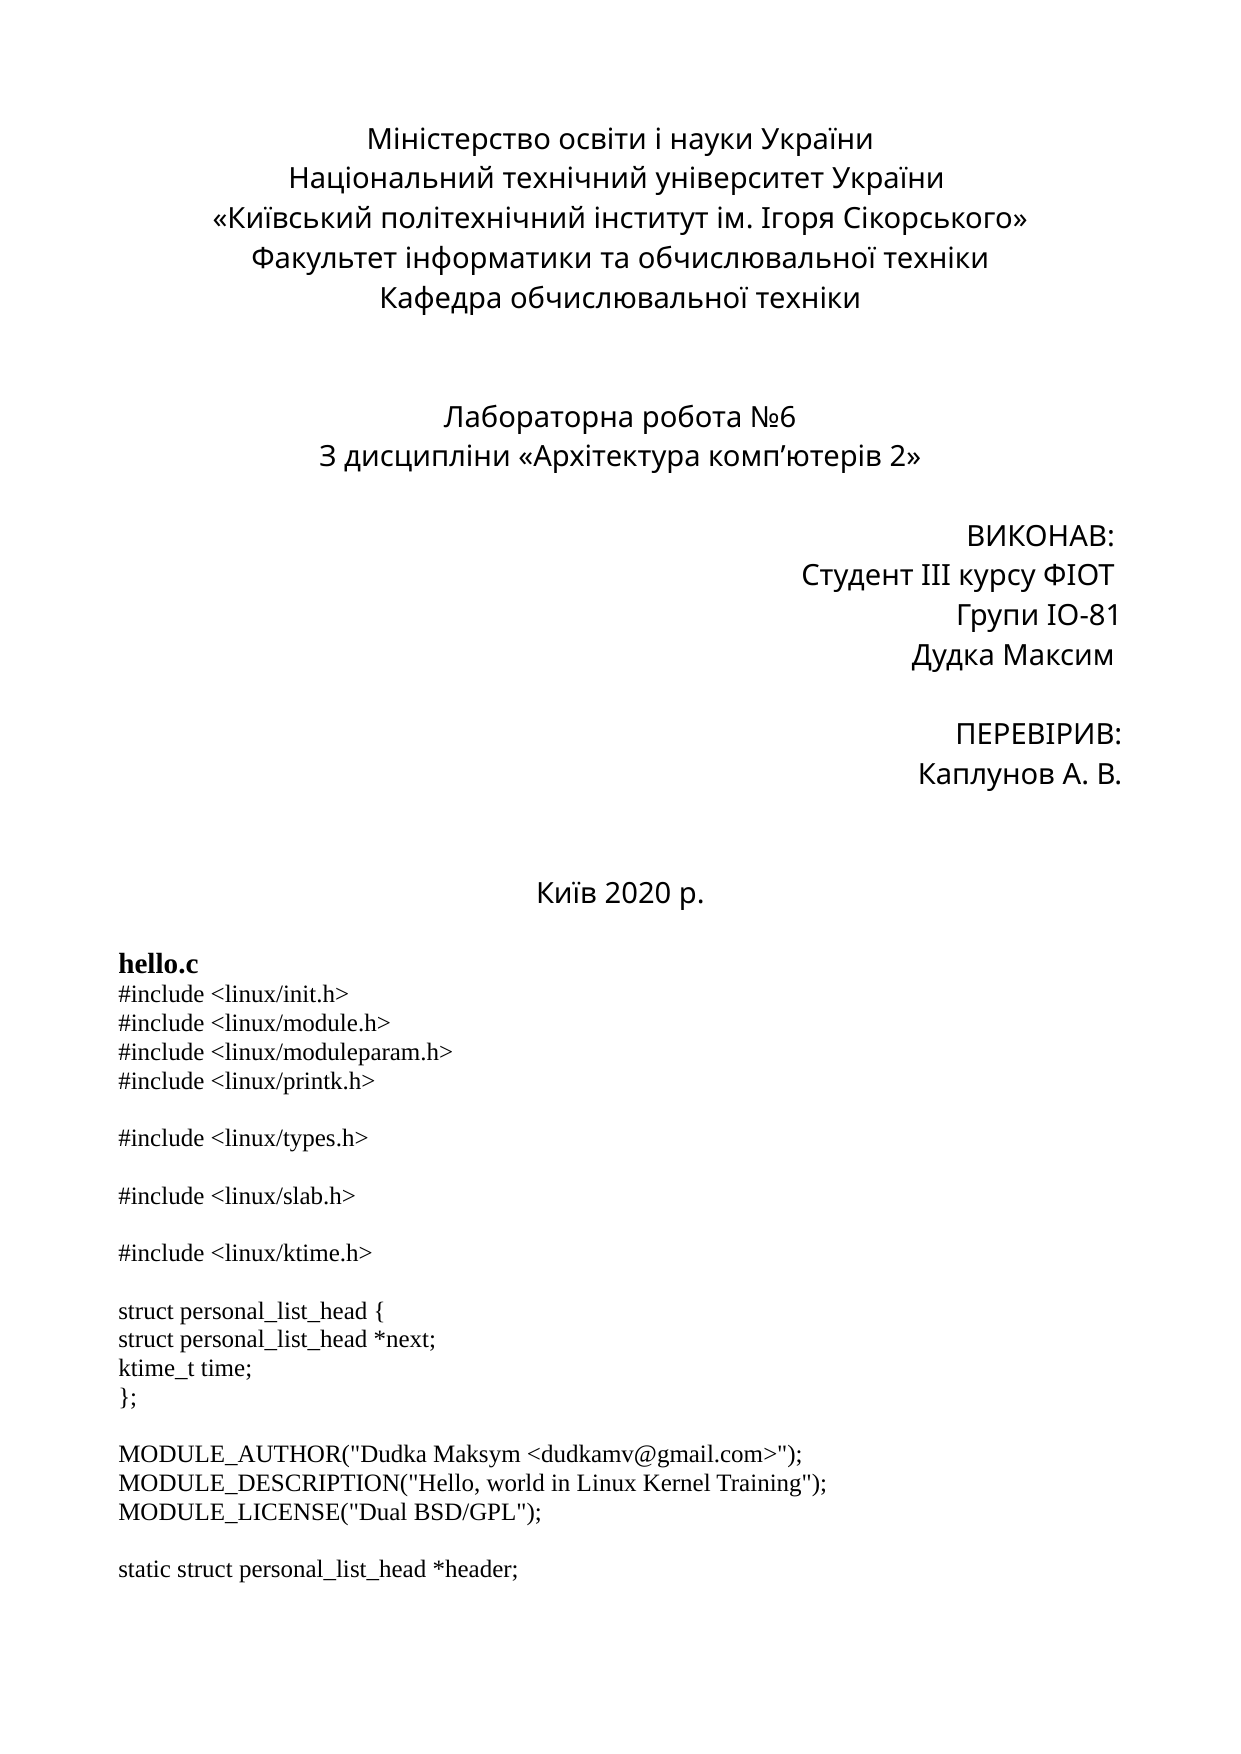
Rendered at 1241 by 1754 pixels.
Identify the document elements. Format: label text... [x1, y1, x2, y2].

text static struct personal_list_head *header; [118, 1554, 1122, 1583]
text Лабораторна робота №6 [118, 396, 1122, 436]
text #include <linux/init.h> [118, 979, 1122, 1008]
text struct personal_list_head *next; [118, 1324, 1122, 1353]
text Національний технічний університет України [118, 158, 1122, 197]
text ПЕРЕВІРИВ: [118, 713, 1122, 753]
text «Київський політехнічний інститут ім. Ігоря Сікорського» [118, 197, 1122, 237]
text hello.c [118, 946, 1122, 979]
text #include <linux/printk.h> [118, 1066, 1122, 1094]
text ktime_t time; [118, 1353, 1122, 1382]
text Групи ІО-81 [118, 594, 1122, 634]
text MODULE_DESCRIPTION("Hello, world in Linux Kernel Training"); [118, 1468, 1122, 1497]
text #include <linux/moduleparam.h> [118, 1037, 1122, 1066]
text Дудка Максим [118, 634, 1122, 674]
text }; [118, 1382, 1122, 1411]
text struct personal_list_head { [118, 1296, 1122, 1324]
text MODULE_LICENSE("Dual BSD/GPL"); [118, 1497, 1122, 1526]
text #include <linux/slab.h> [118, 1181, 1122, 1209]
text Київ 2020 р. [118, 872, 1122, 912]
text #include <linux/ktime.h> [118, 1238, 1122, 1267]
text Студент ІІІ курсу ФІОТ [118, 555, 1122, 594]
text З дисципліни «Архітектура компʼютерів 2» [118, 436, 1122, 475]
text MODULE_AUTHOR("Dudka Maksym <dudkamv@gmail.com>"); [118, 1439, 1122, 1468]
text Факультет інформатики та обчислювальної техніки [118, 237, 1122, 277]
text Кафедра обчислювальної техніки [118, 277, 1122, 317]
text Каплунов А. В. [118, 753, 1122, 793]
text Міністерство освіти і науки України [118, 118, 1122, 158]
text #include <linux/types.h> [118, 1123, 1122, 1152]
text ВИКОНАВ: [118, 515, 1122, 555]
text #include <linux/module.h> [118, 1008, 1122, 1037]
